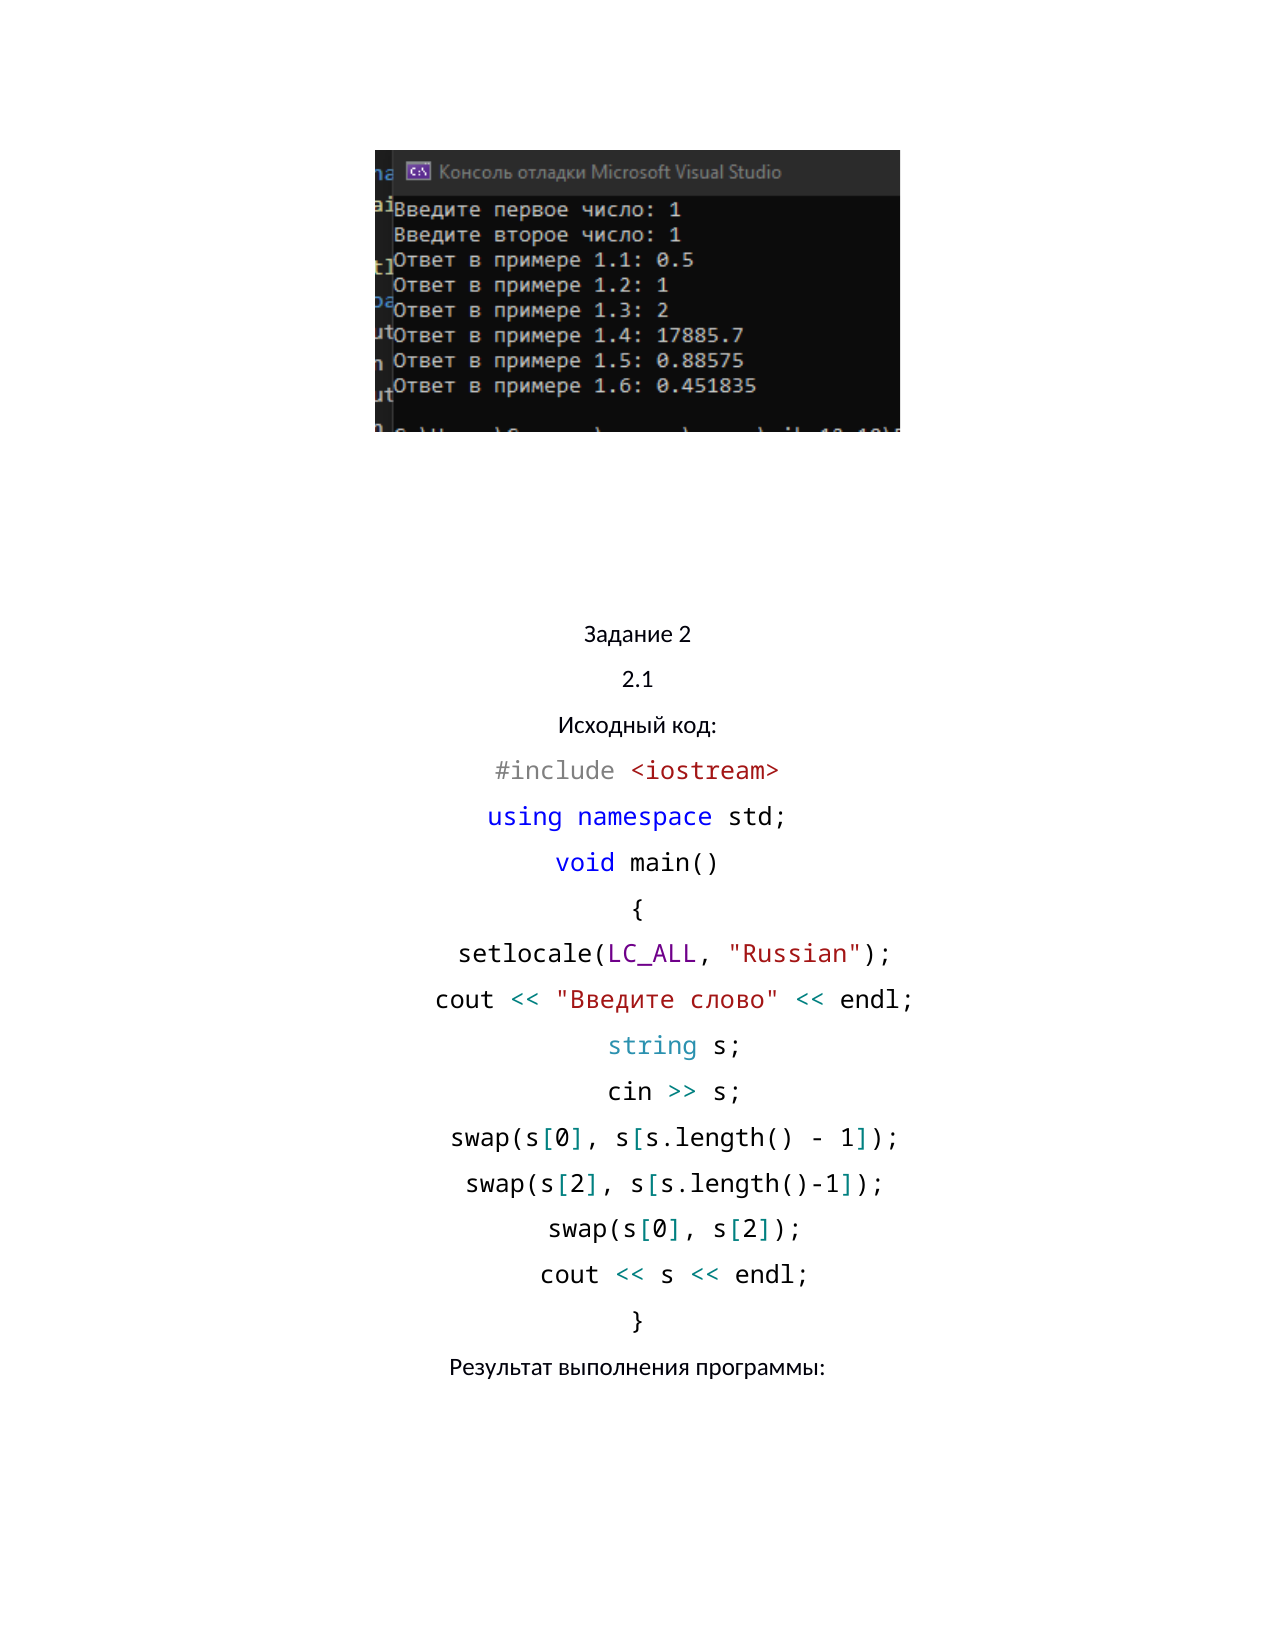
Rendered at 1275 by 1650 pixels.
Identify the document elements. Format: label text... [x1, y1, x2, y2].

text setlocale(LC_ALL, "Russian"); [187, 943, 1087, 968]
text } [187, 1309, 1087, 1334]
picture [375, 150, 901, 432]
text Исходный код: [187, 714, 1087, 739]
text cin >> s; [187, 1080, 1087, 1105]
text swap(s[2], s[s.length()-1]); [187, 1172, 1087, 1197]
text swap(s[0], s[2]); [187, 1218, 1087, 1243]
text Результат выполнения программы: [187, 1355, 1087, 1380]
text swap(s[0], s[s.length() - 1]); [187, 1126, 1087, 1151]
text { [187, 897, 1087, 922]
text Задание 2 [187, 622, 1087, 647]
text string s; [187, 1034, 1087, 1059]
text cout << s << endl; [187, 1264, 1087, 1289]
text void main() [187, 851, 1087, 876]
text cout << "Введите слово" << endl; [187, 989, 1087, 1014]
text 2.1 [187, 668, 1087, 693]
text using namespace std; [187, 805, 1087, 830]
text #include <iostream> [187, 759, 1087, 784]
